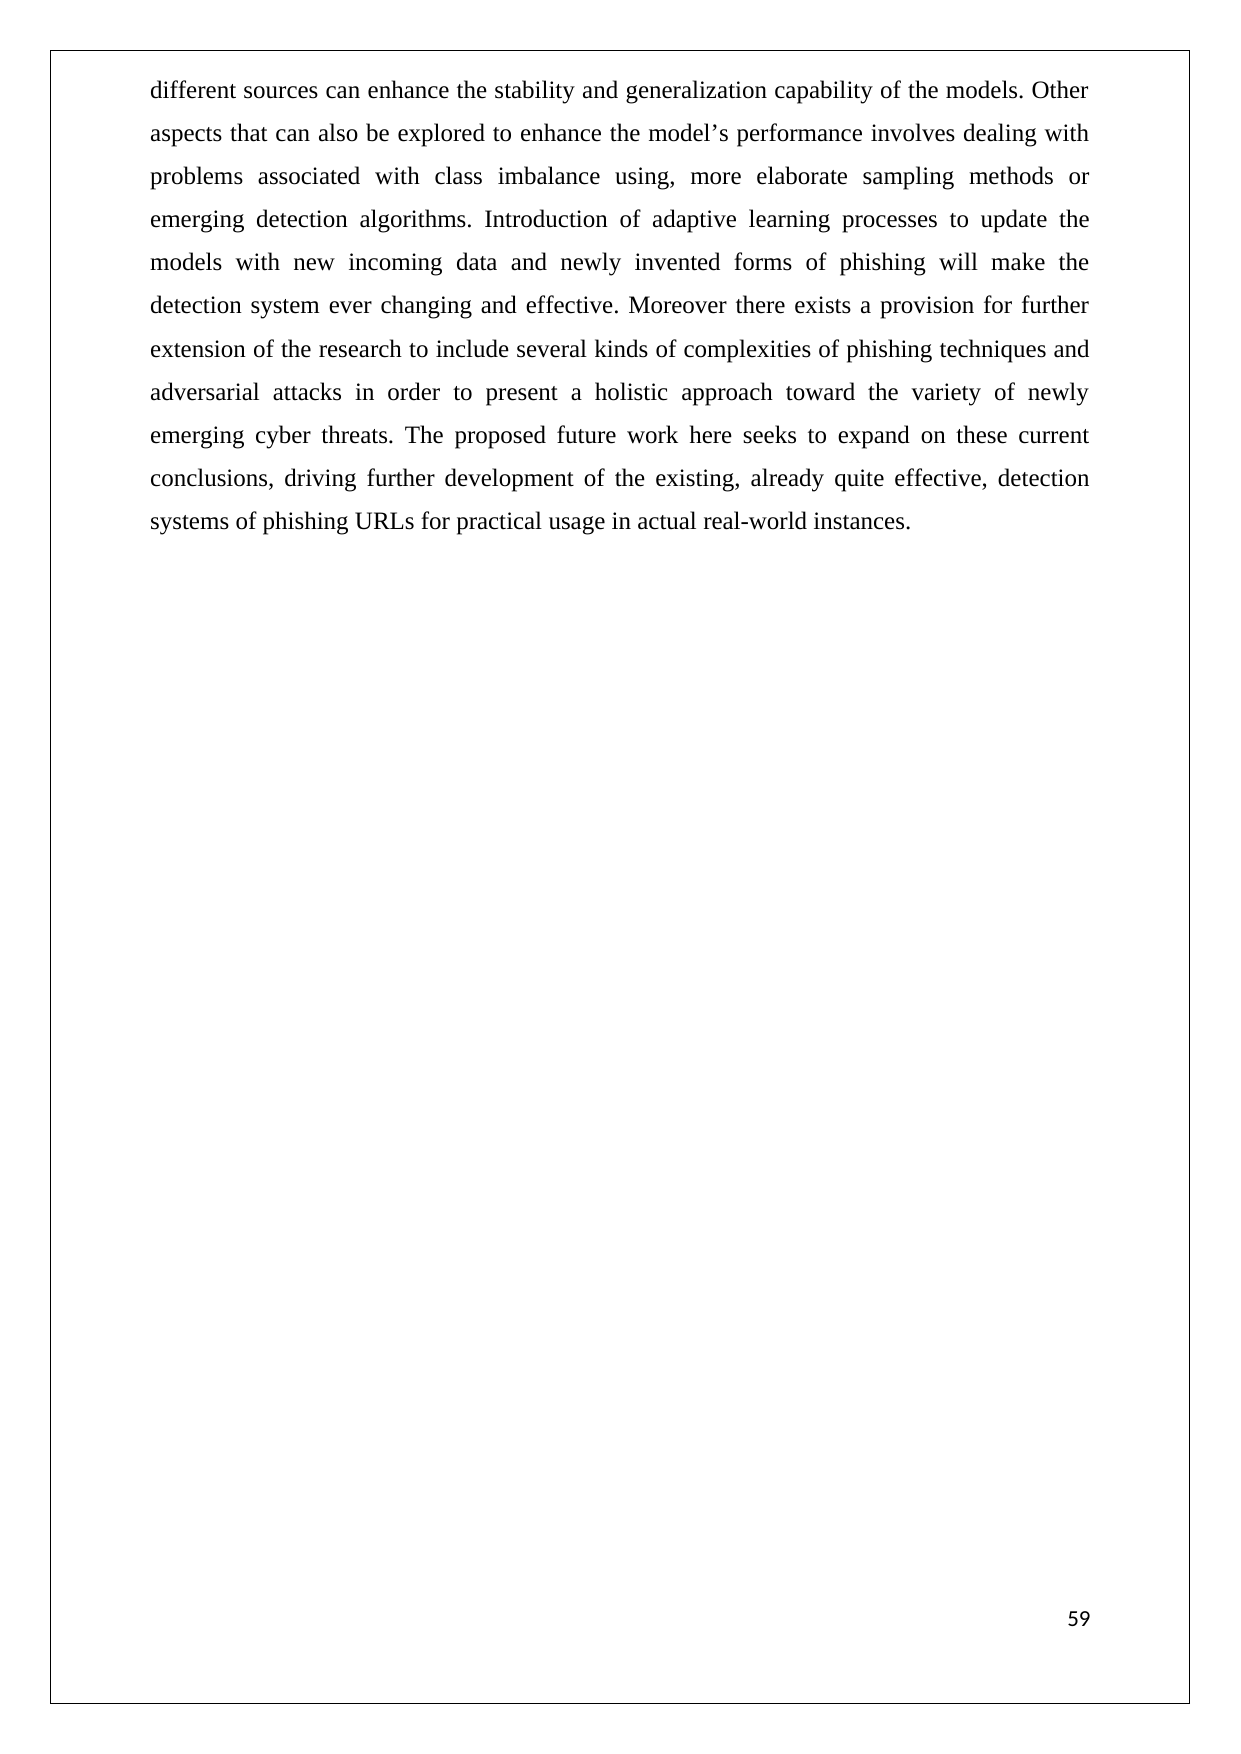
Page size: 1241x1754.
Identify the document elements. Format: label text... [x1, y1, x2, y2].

text different sources can enhance the stability and generalization capability of the models. Other aspects that can also be explored to enhance the model’s performance involves dealing with problems associated with class imbalance using, more elaborate sampling methods or emerging detection algorithms. Introduction of adaptive learning processes to update the models with new incoming data and newly invented forms of phishing will make the detection system ever changing and effective. Moreover there exists a provision for further extension of the research to include several kinds of complexities of phishing techniques and adversarial attacks in order to present a holistic approach toward the variety of newly emerging cyber threats. The proposed future work here seeks to expand on these current conclusions, driving further development of the existing, already quite effective, detection systems of phishing URLs for practical usage in actual real-world instances. [150, 75, 1090, 535]
